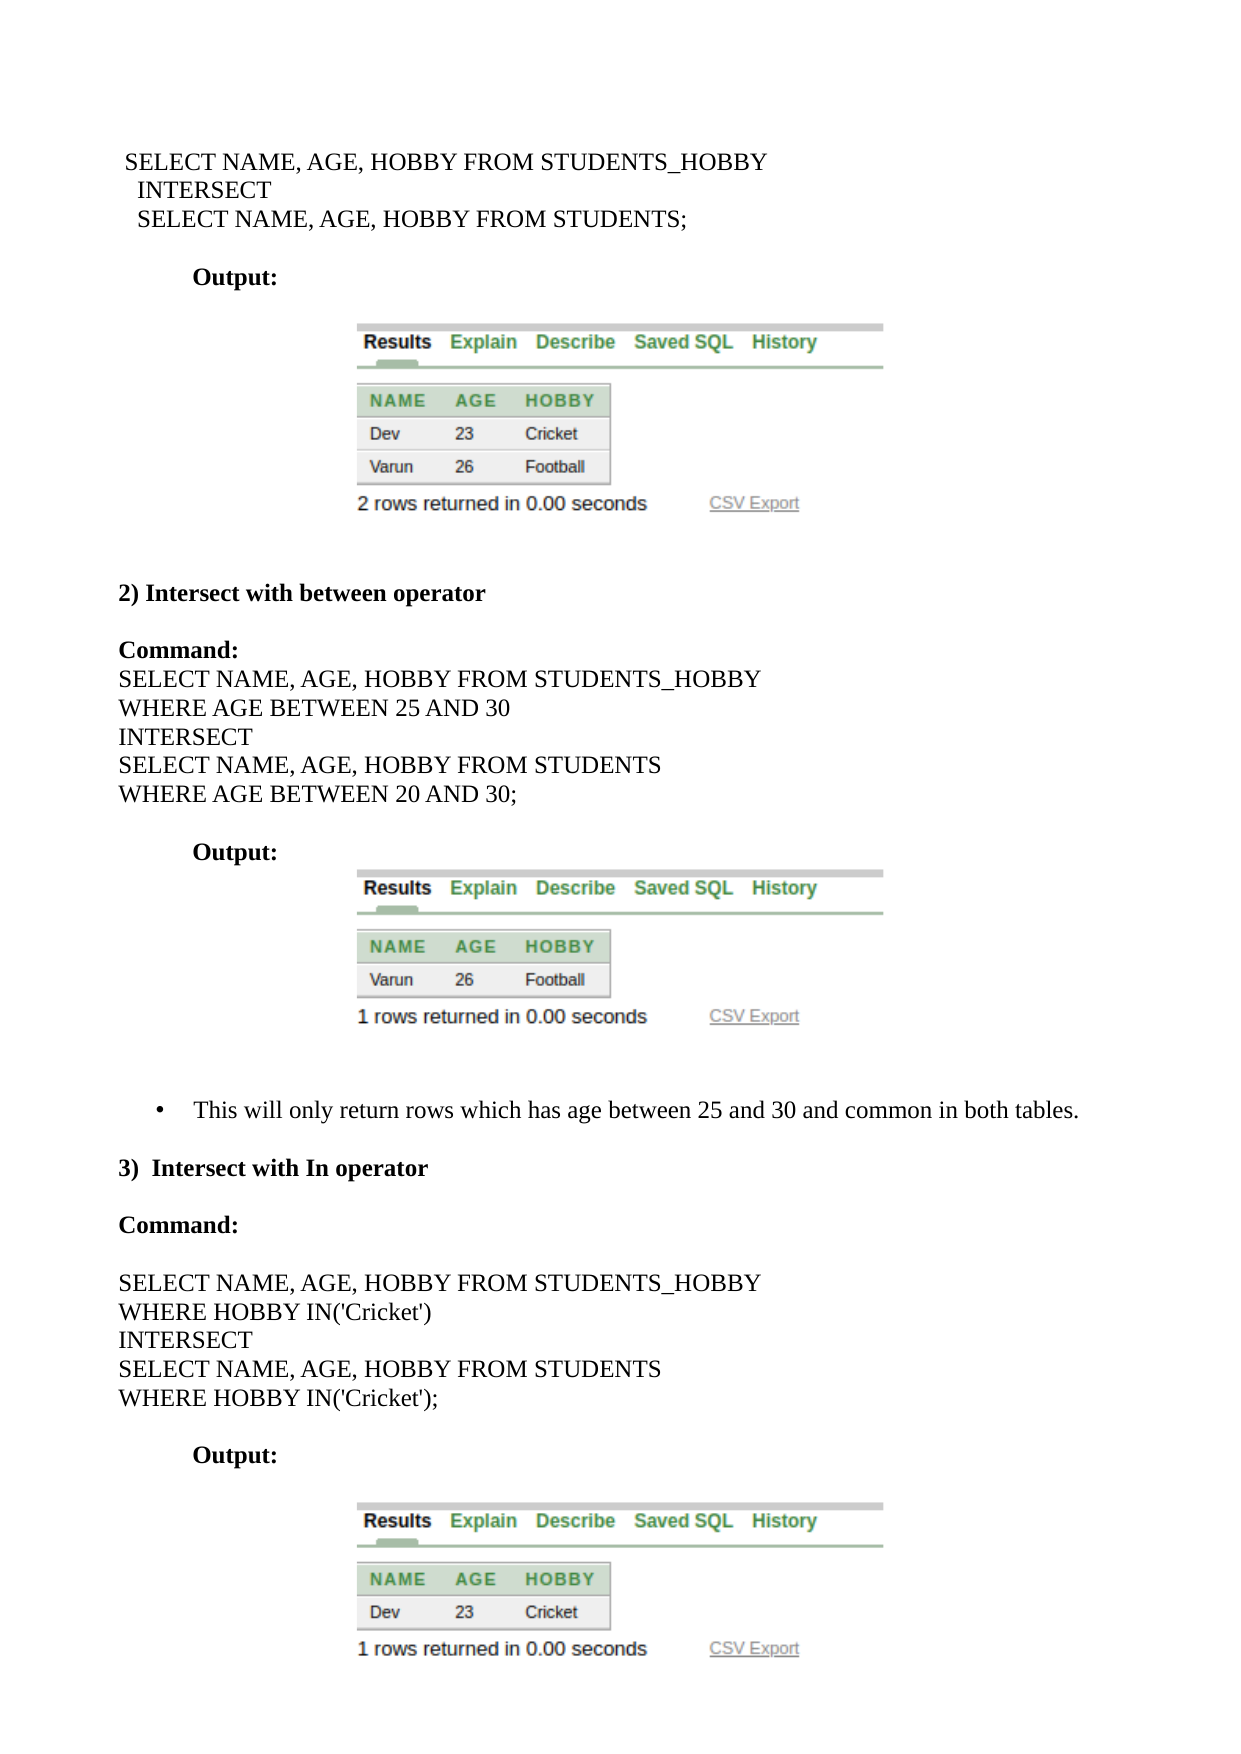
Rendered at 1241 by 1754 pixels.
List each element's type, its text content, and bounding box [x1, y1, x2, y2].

list This will only return rows which has age between 25 and 30 and common in both tables. [156, 1096, 1122, 1124]
text WHERE HOBBY IN('Cricket') [118, 1297, 1122, 1326]
text SELECT NAME, AGE, HOBBY FROM STUDENTS_HOBBY [118, 664, 1122, 693]
text Output: [118, 1441, 1122, 1469]
text 2) Intersect with between operator [118, 578, 1122, 607]
text 3) Intersect with In operator [118, 1153, 1122, 1182]
picture [356, 865, 884, 1077]
text INTERSECT [118, 722, 1122, 751]
text Output: [118, 837, 1122, 866]
text INTERSECT [118, 176, 1122, 204]
text Command: [118, 1211, 1122, 1239]
picture [356, 319, 884, 531]
text WHERE AGE BETWEEN 25 AND 30 [118, 693, 1122, 722]
text Command: [118, 636, 1122, 664]
text SELECT NAME, AGE, HOBBY FROM STUDENTS [118, 1354, 1122, 1383]
text WHERE AGE BETWEEN 20 AND 30; [118, 779, 1122, 808]
text Output: [118, 262, 1122, 291]
text SELECT NAME, AGE, HOBBY FROM STUDENTS_HOBBY [118, 1268, 1122, 1297]
text SELECT NAME, AGE, HOBBY FROM STUDENTS_HOBBY [118, 147, 1122, 176]
text SELECT NAME, AGE, HOBBY FROM STUDENTS; [118, 204, 1122, 233]
text INTERSECT [118, 1326, 1122, 1354]
text WHERE HOBBY IN('Cricket'); [118, 1383, 1122, 1412]
picture [356, 1498, 884, 1709]
text SELECT NAME, AGE, HOBBY FROM STUDENTS [118, 751, 1122, 779]
